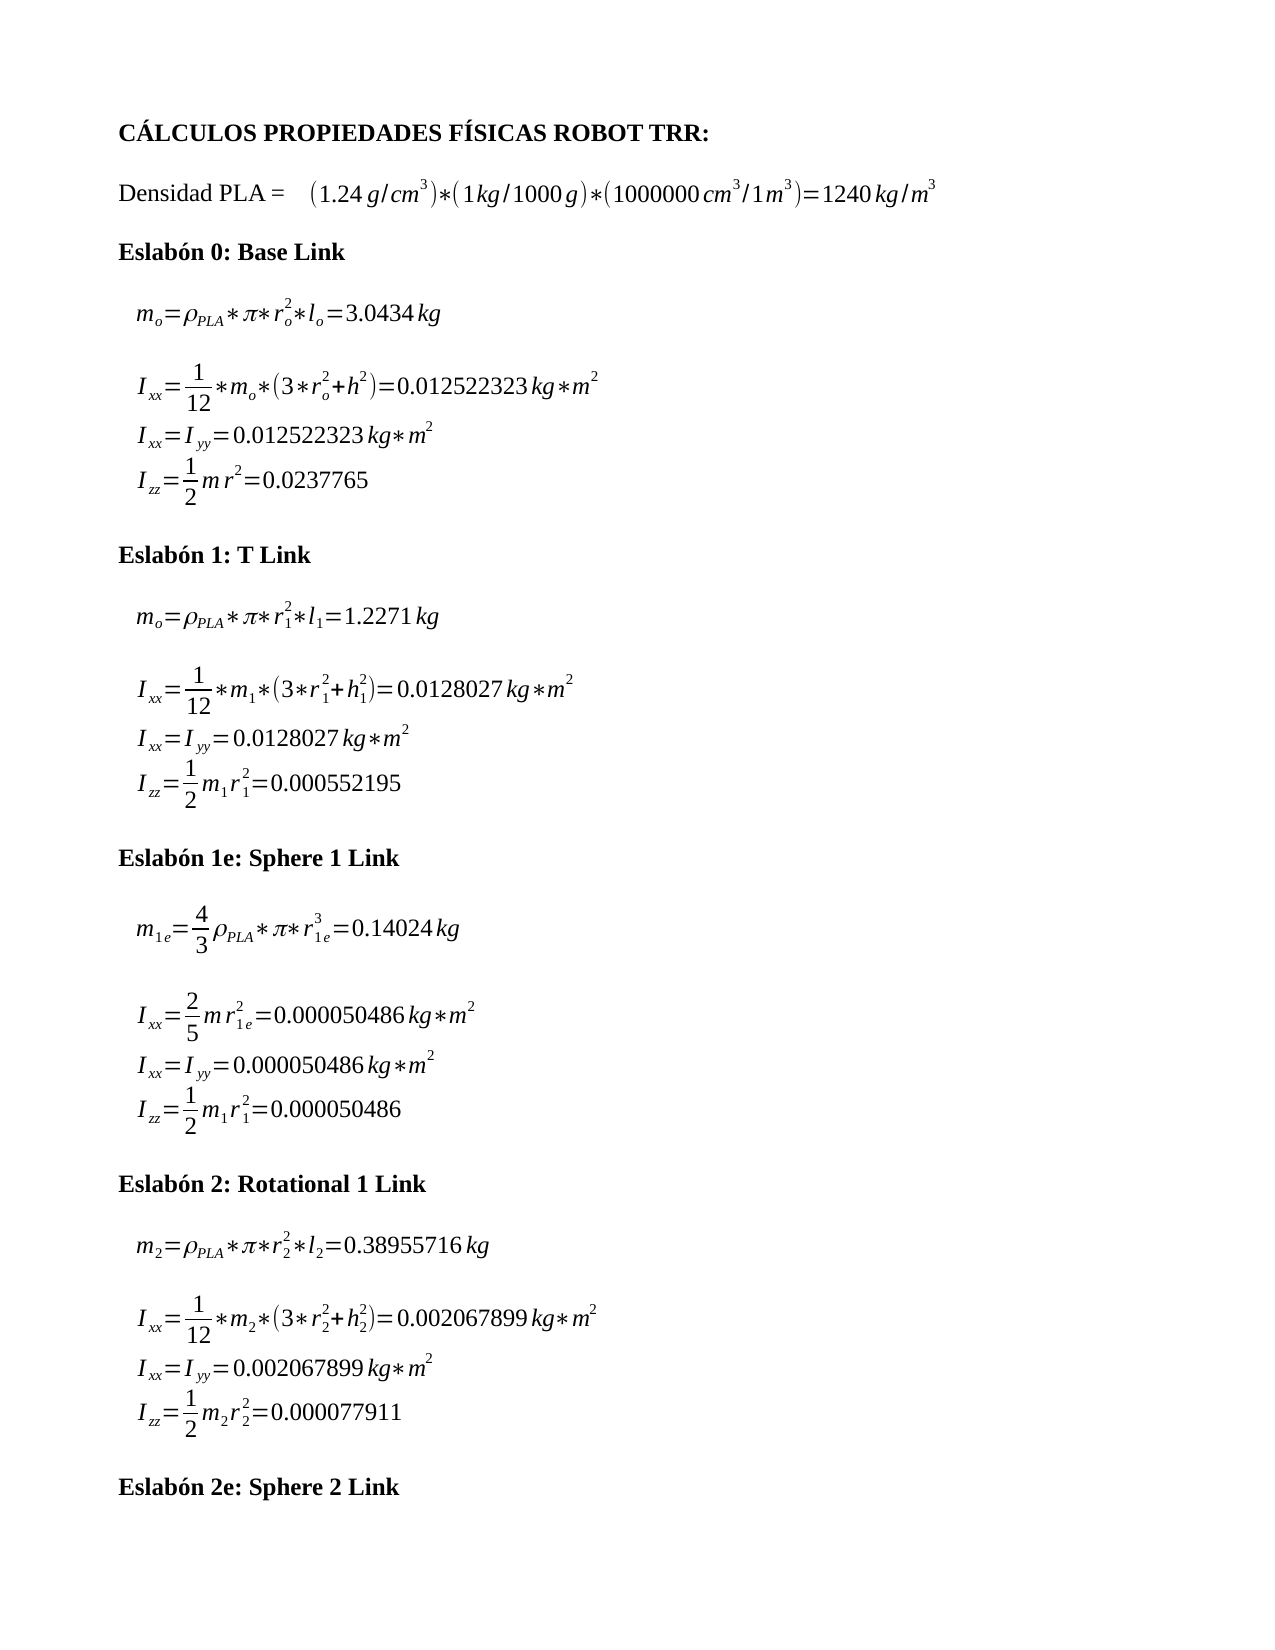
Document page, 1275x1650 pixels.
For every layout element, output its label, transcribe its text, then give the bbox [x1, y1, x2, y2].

text Eslabón 2: Rotational 1 Link [118, 1169, 1157, 1198]
text Eslabón 0: Base Link [118, 237, 1157, 266]
text Eslabón 1e: Sphere 1 Link [118, 843, 1157, 871]
text CÁLCULOS PROPIEDADES FÍSICAS ROBOT TRR: [118, 118, 1157, 147]
text Eslabón 1: T Link [118, 540, 1157, 569]
text Eslabón 2e: Sphere 2 Link [118, 1472, 1157, 1501]
text Densidad PLA = [118, 176, 1157, 208]
